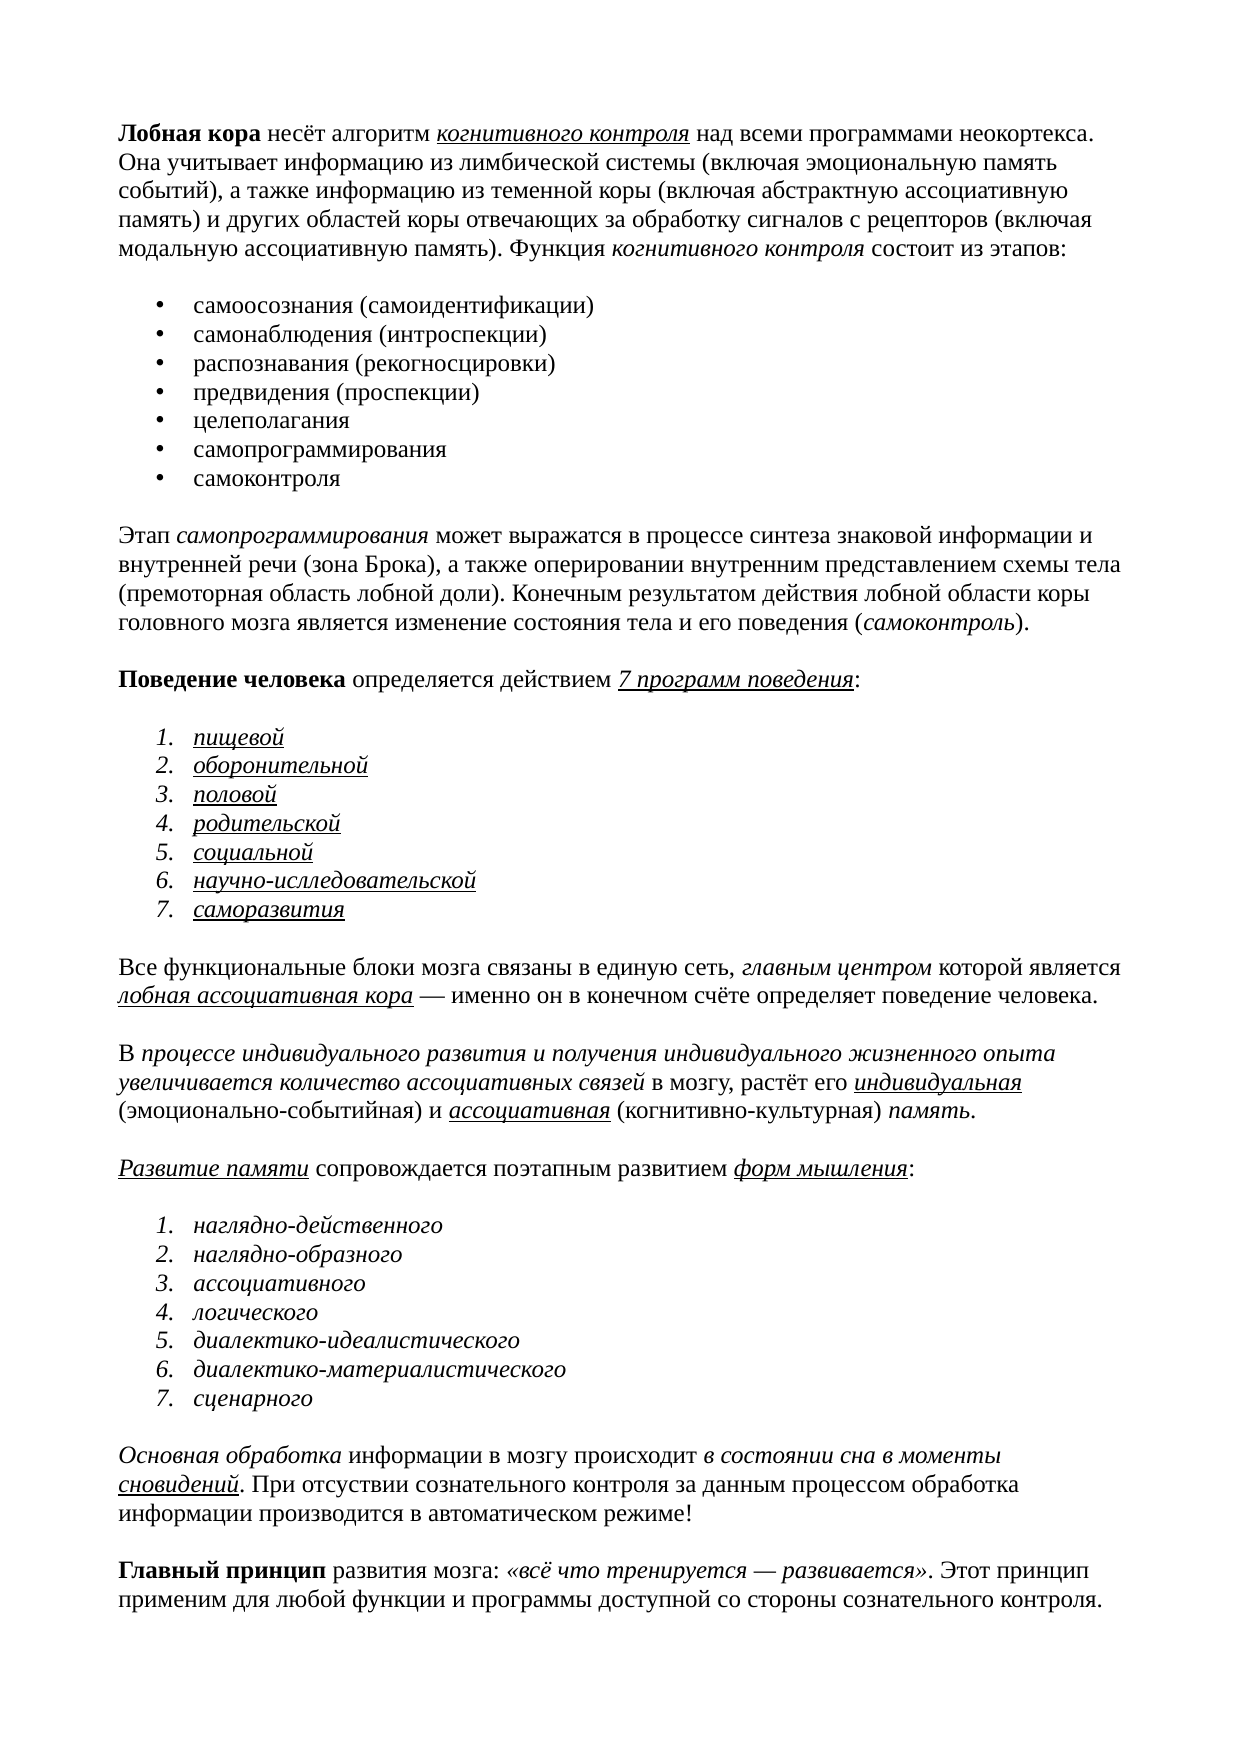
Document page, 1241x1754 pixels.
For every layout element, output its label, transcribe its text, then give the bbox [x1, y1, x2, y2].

list самопрограммирования [156, 434, 1122, 463]
list диалектико-идеалистического [156, 1326, 1122, 1354]
list оборонительной [156, 751, 1122, 779]
text Этап самопрограммирования может выражатся в процессе синтеза знаковой информации и внутренней речи (зона Брока), а также оперировании внутренним представлением схемы тела (премоторная область лобной доли). Конечным результатом действия лобной области коры головного мозга является изменение состояния тела и его поведения (самоконтроль). [118, 521, 1122, 636]
list саморазвития [156, 894, 1122, 923]
list половой [156, 779, 1122, 808]
text В процессе индивидуального развития и получения индивидуального жизненного опыта увеличивается количество ассоциативных связей в мозгу, растёт его индивидуальная (эмоционально-событийная) и ассоциативная (когнитивно-культурная) память. [118, 1038, 1122, 1124]
list предвидения (проспекции) [156, 377, 1122, 406]
list наглядно-образного [156, 1239, 1122, 1268]
list ассоциативного [156, 1268, 1122, 1297]
text Основная обработка информации в мозгу происходит в состоянии сна в моменты сновидений. При отсуствии сознательного контроля за данным процессом обработка информации производится в автоматическом режиме! [118, 1441, 1122, 1527]
list сценарного [156, 1383, 1122, 1412]
list целеполагания [156, 406, 1122, 434]
list распознавания (рекогносцировки) [156, 348, 1122, 377]
list родительской [156, 808, 1122, 837]
text Лобная кора несёт алгоритм когнитивного контроля над всеми программами неокортекса. Она учитывает информацию из лимбической системы (включая эмоциональную память событий), а тажке информацию из теменной коры (включая абстрактную ассоциативную память) и других областей коры отвечающих за обработку сигналов с рецепторов (включая модальную ассоциативную память). Функция когнитивного контроля состоит из этапов: [118, 118, 1122, 262]
list пищевой [156, 722, 1122, 751]
list наглядно-действенного [156, 1211, 1122, 1239]
list диалектико-материалистического [156, 1354, 1122, 1383]
list логического [156, 1297, 1122, 1326]
list научно-ислледовательской [156, 866, 1122, 894]
text Развитие памяти сопровождается поэтапным развитием форм мышления: [118, 1153, 1122, 1182]
text Все функциональные блоки мозга связаны в единую сеть, главным центром которой является лобная ассоциативная кора — именно он в конечном счёте определяет поведение человека. [118, 952, 1122, 1009]
list самоконтроля [156, 463, 1122, 492]
text Поведение человека определяется действием 7 программ поведения: [118, 664, 1122, 693]
list самоосознания (самоидентификации) [156, 291, 1122, 319]
list самонаблюдения (интроспекции) [156, 319, 1122, 348]
text Главный принцип развития мозга: «всё что тренируется — развивается». Этот принцип применим для любой функции и программы доступной со стороны сознательного контроля. [118, 1556, 1122, 1613]
list социальной [156, 837, 1122, 866]
